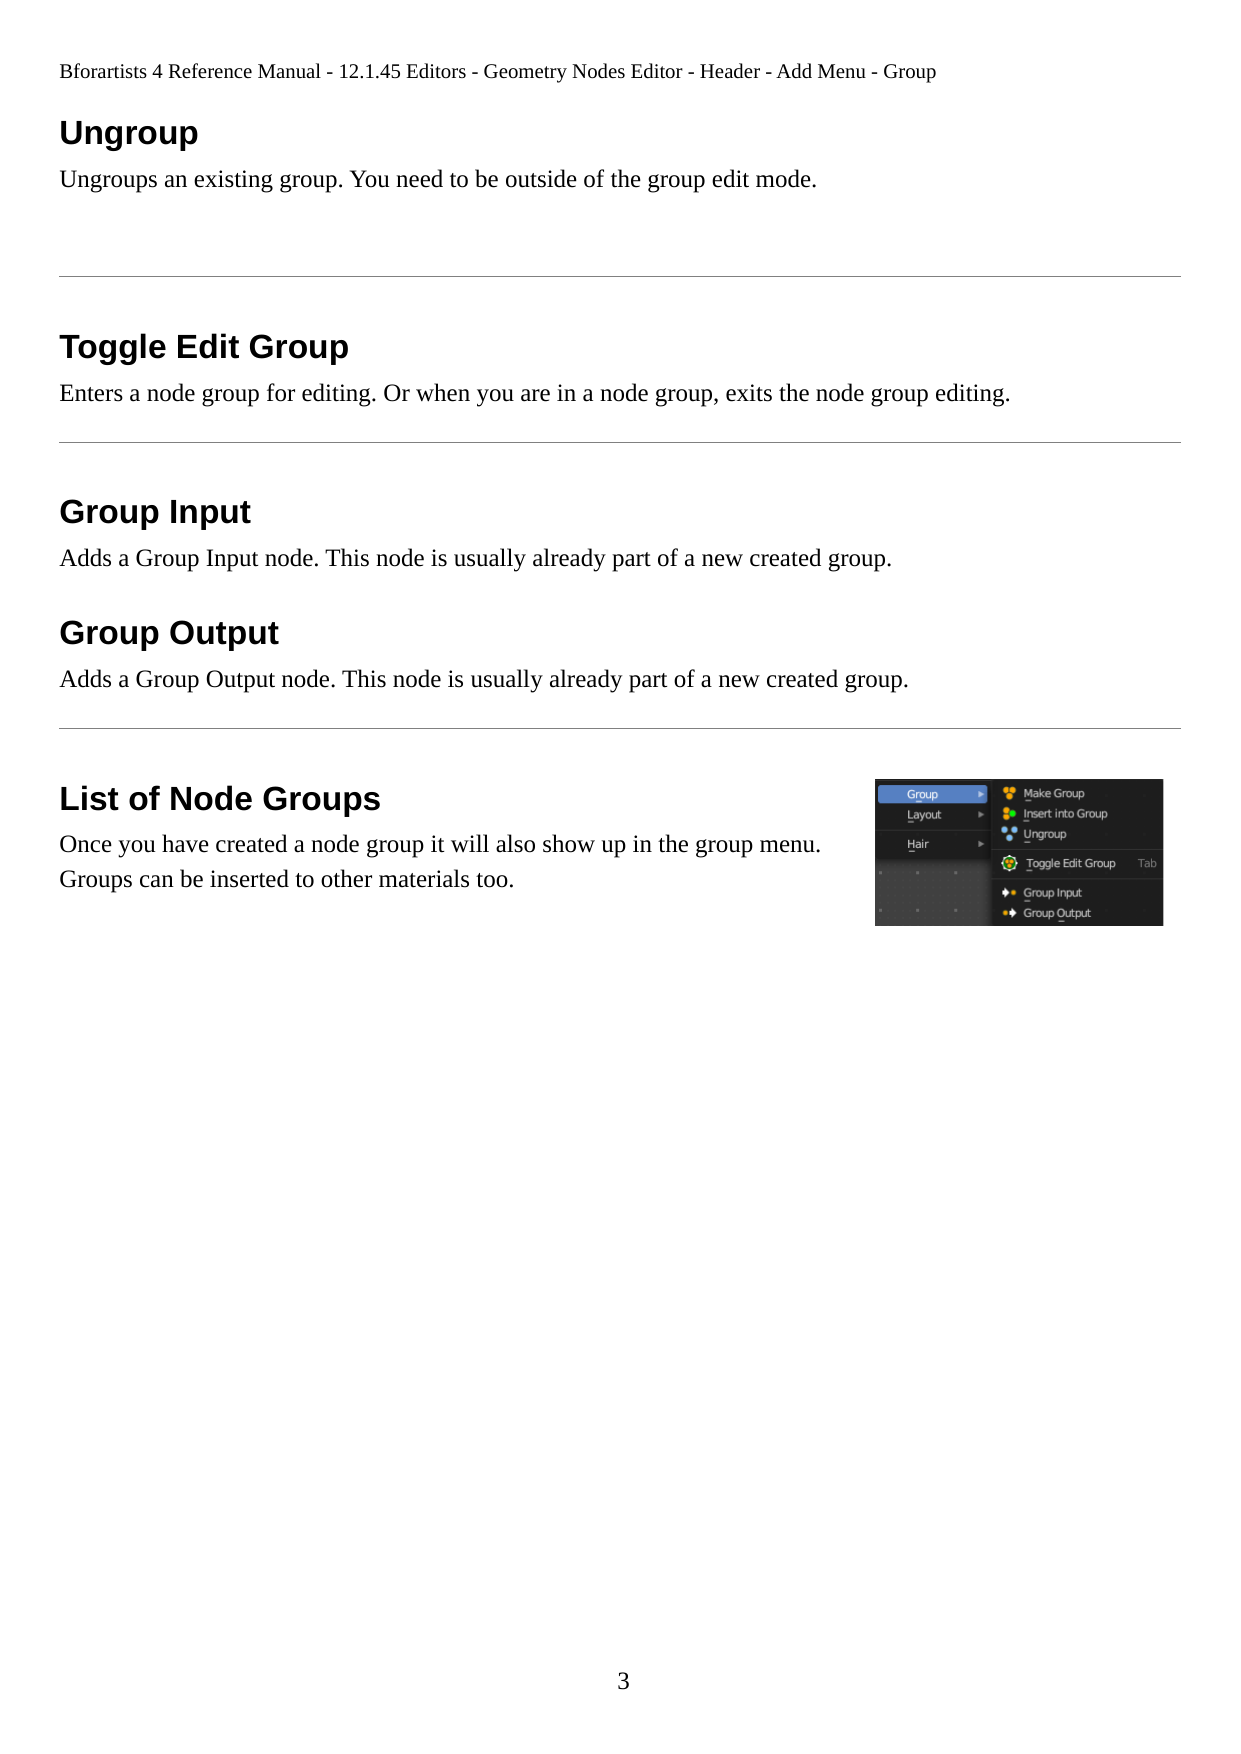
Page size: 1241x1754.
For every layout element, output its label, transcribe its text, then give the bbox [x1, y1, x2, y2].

text Adds a Group Output node. This node is usually already part of a new created group. [59, 664, 1181, 693]
text Enters a node group for editing. Or when you are in a node group, exits the node group editing. [59, 378, 1181, 407]
subtitle Group Output [59, 613, 1181, 652]
subtitle Group Input [59, 492, 1181, 531]
text Adds a Group Input node. This node is usually already part of a new created group. [59, 543, 1181, 572]
text Once you have created a node group it will also show up in the group menu. Groups can be inserted to other materials too. [59, 829, 875, 893]
subtitle List of Node Groups [59, 778, 1181, 817]
subtitle Ungroup [59, 113, 1181, 151]
subtitle Toggle Edit Group [59, 327, 1181, 366]
text Ungroups an existing group. You need to be outside of the group edit mode. [59, 164, 1181, 192]
picture [875, 779, 1164, 926]
